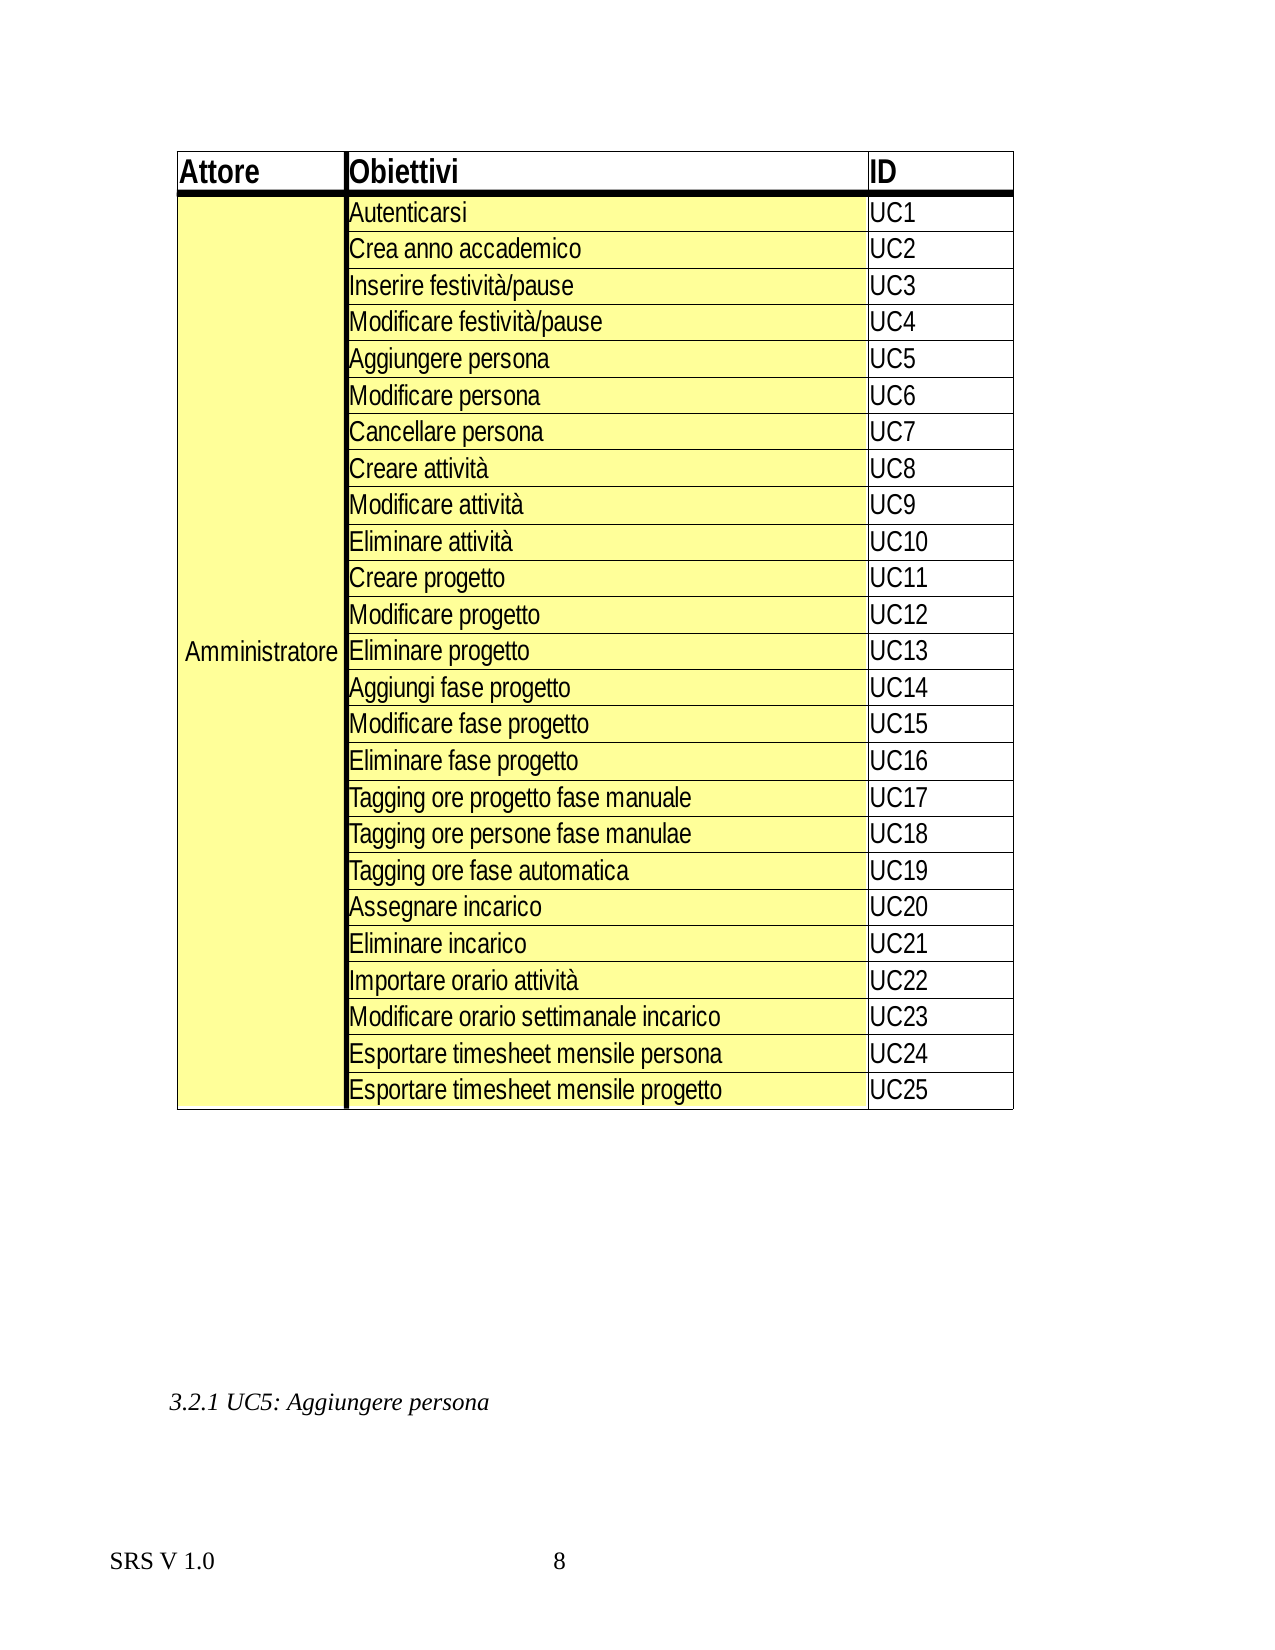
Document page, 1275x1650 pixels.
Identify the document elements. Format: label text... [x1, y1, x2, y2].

subtitle 3.2.1 UC5: Aggiungere persona [109, 1330, 1162, 1416]
